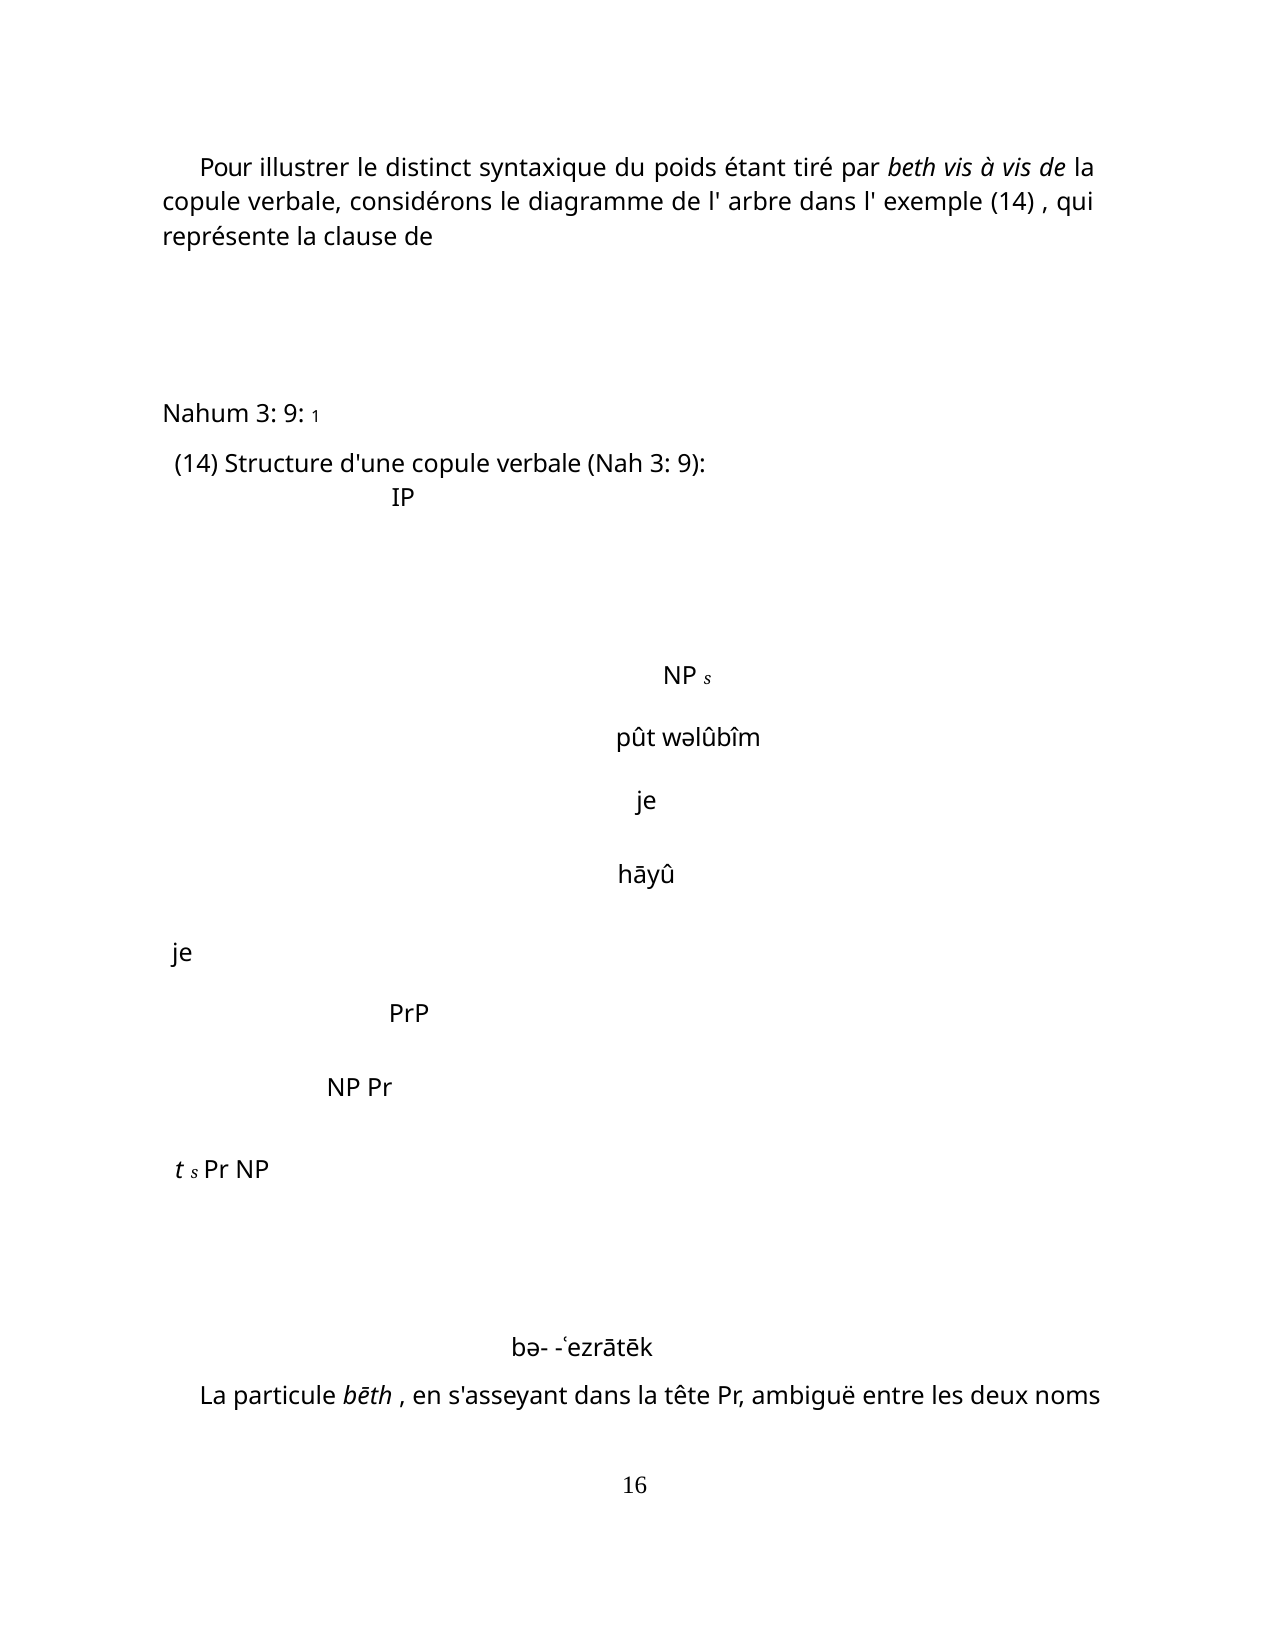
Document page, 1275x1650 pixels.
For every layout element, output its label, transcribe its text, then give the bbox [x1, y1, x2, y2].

text NP Pr [150, 1069, 663, 1104]
text PrP [150, 996, 668, 1030]
text Pour illustrer le distinct syntaxique du poids étant tiré par beth vis à vis de la copule verbale, considérons le diagramme de l' arbre dans l' exemple (14) , qui représente la clause de [162, 150, 1094, 252]
text pût wəlûbîm [252, 719, 1125, 753]
text Nahum 3: 9: 1 [162, 395, 1125, 429]
text (14) Structure d'une copule verbale (Nah 3: 9): [174, 445, 1125, 480]
text t s Pr NP [175, 1151, 1125, 1186]
text je [172, 901, 1125, 968]
text La particule bēth , en s'asseyant dans la tête Pr, ambiguë entre les deux noms [199, 1377, 1125, 1411]
text NP s [251, 658, 1125, 692]
text IP [391, 480, 1125, 514]
text je [167, 783, 1125, 817]
text hāyû [167, 856, 1125, 891]
text bə- -ʿezrātēk [150, 1329, 1108, 1364]
